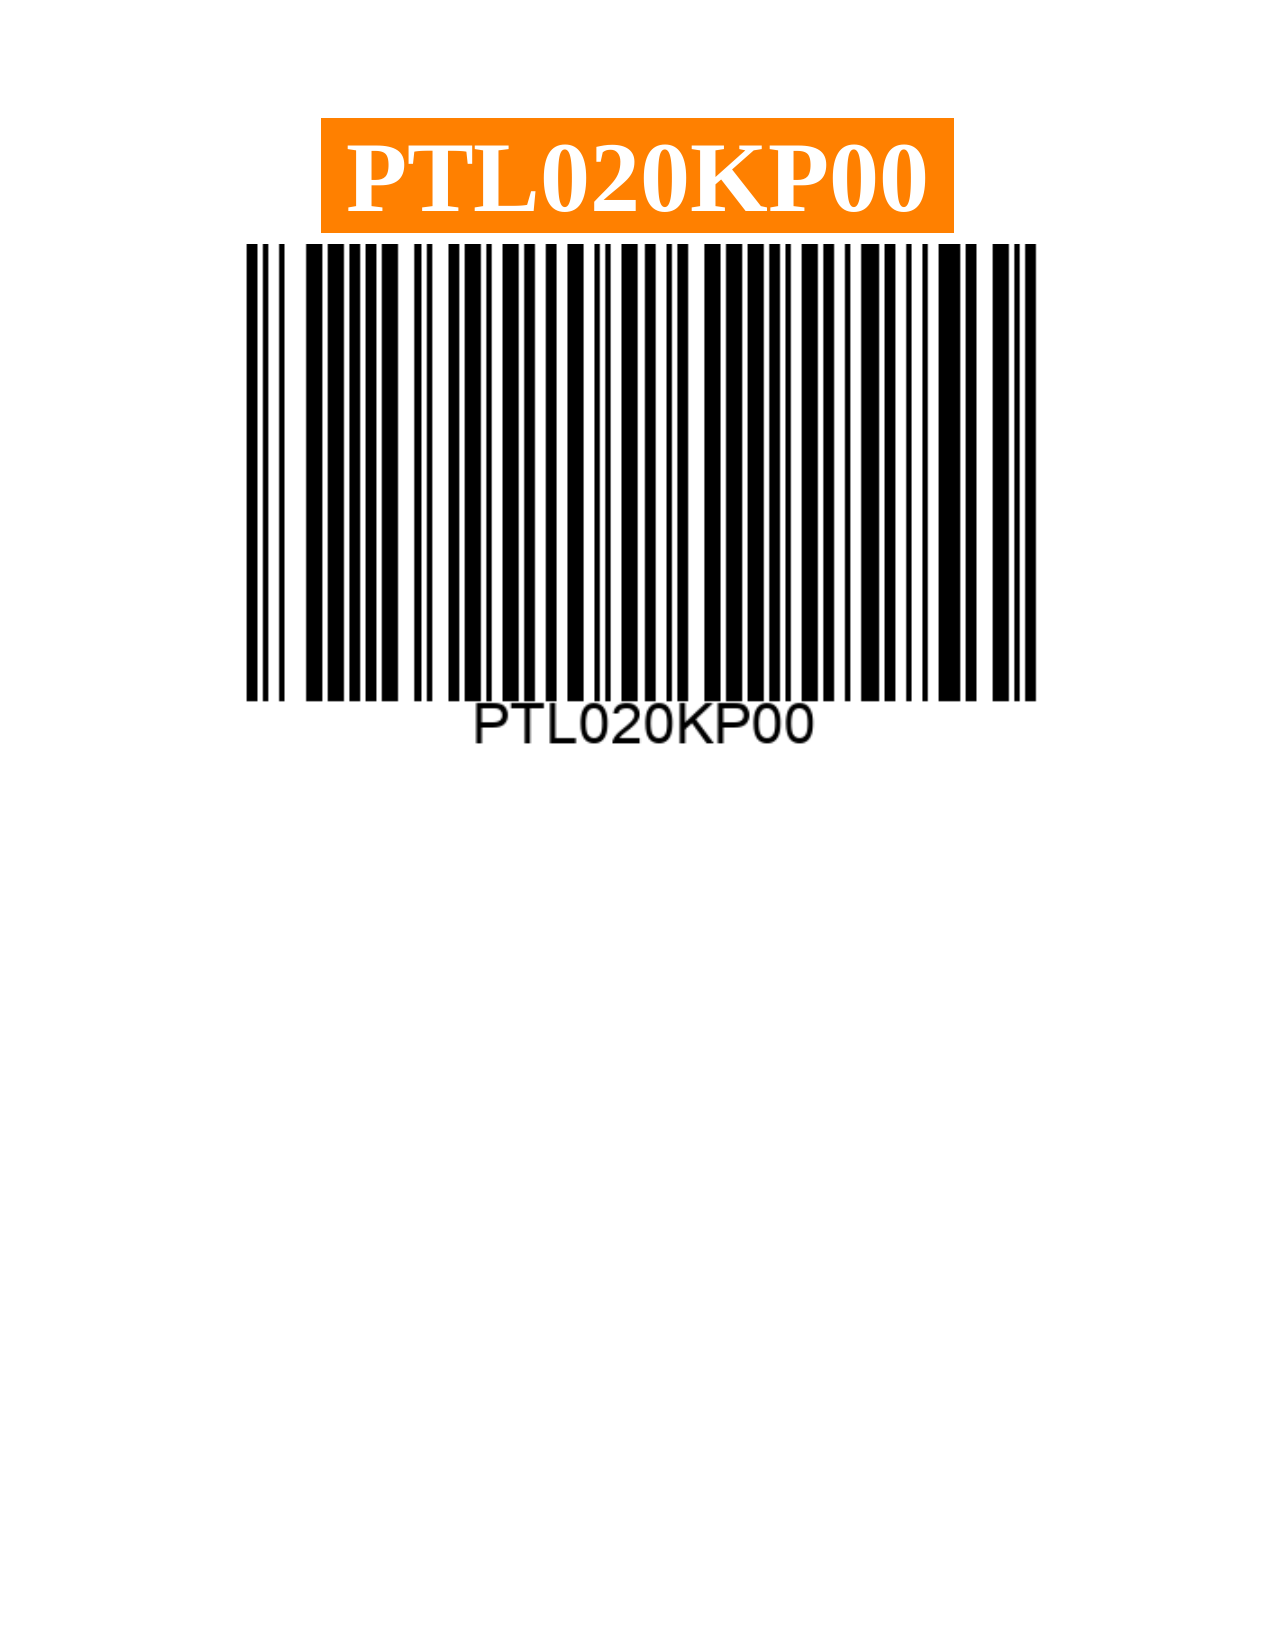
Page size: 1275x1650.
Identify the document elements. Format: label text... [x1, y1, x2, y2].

text PTL020KP00 [118, 118, 1157, 233]
picture [193, 244, 1093, 770]
